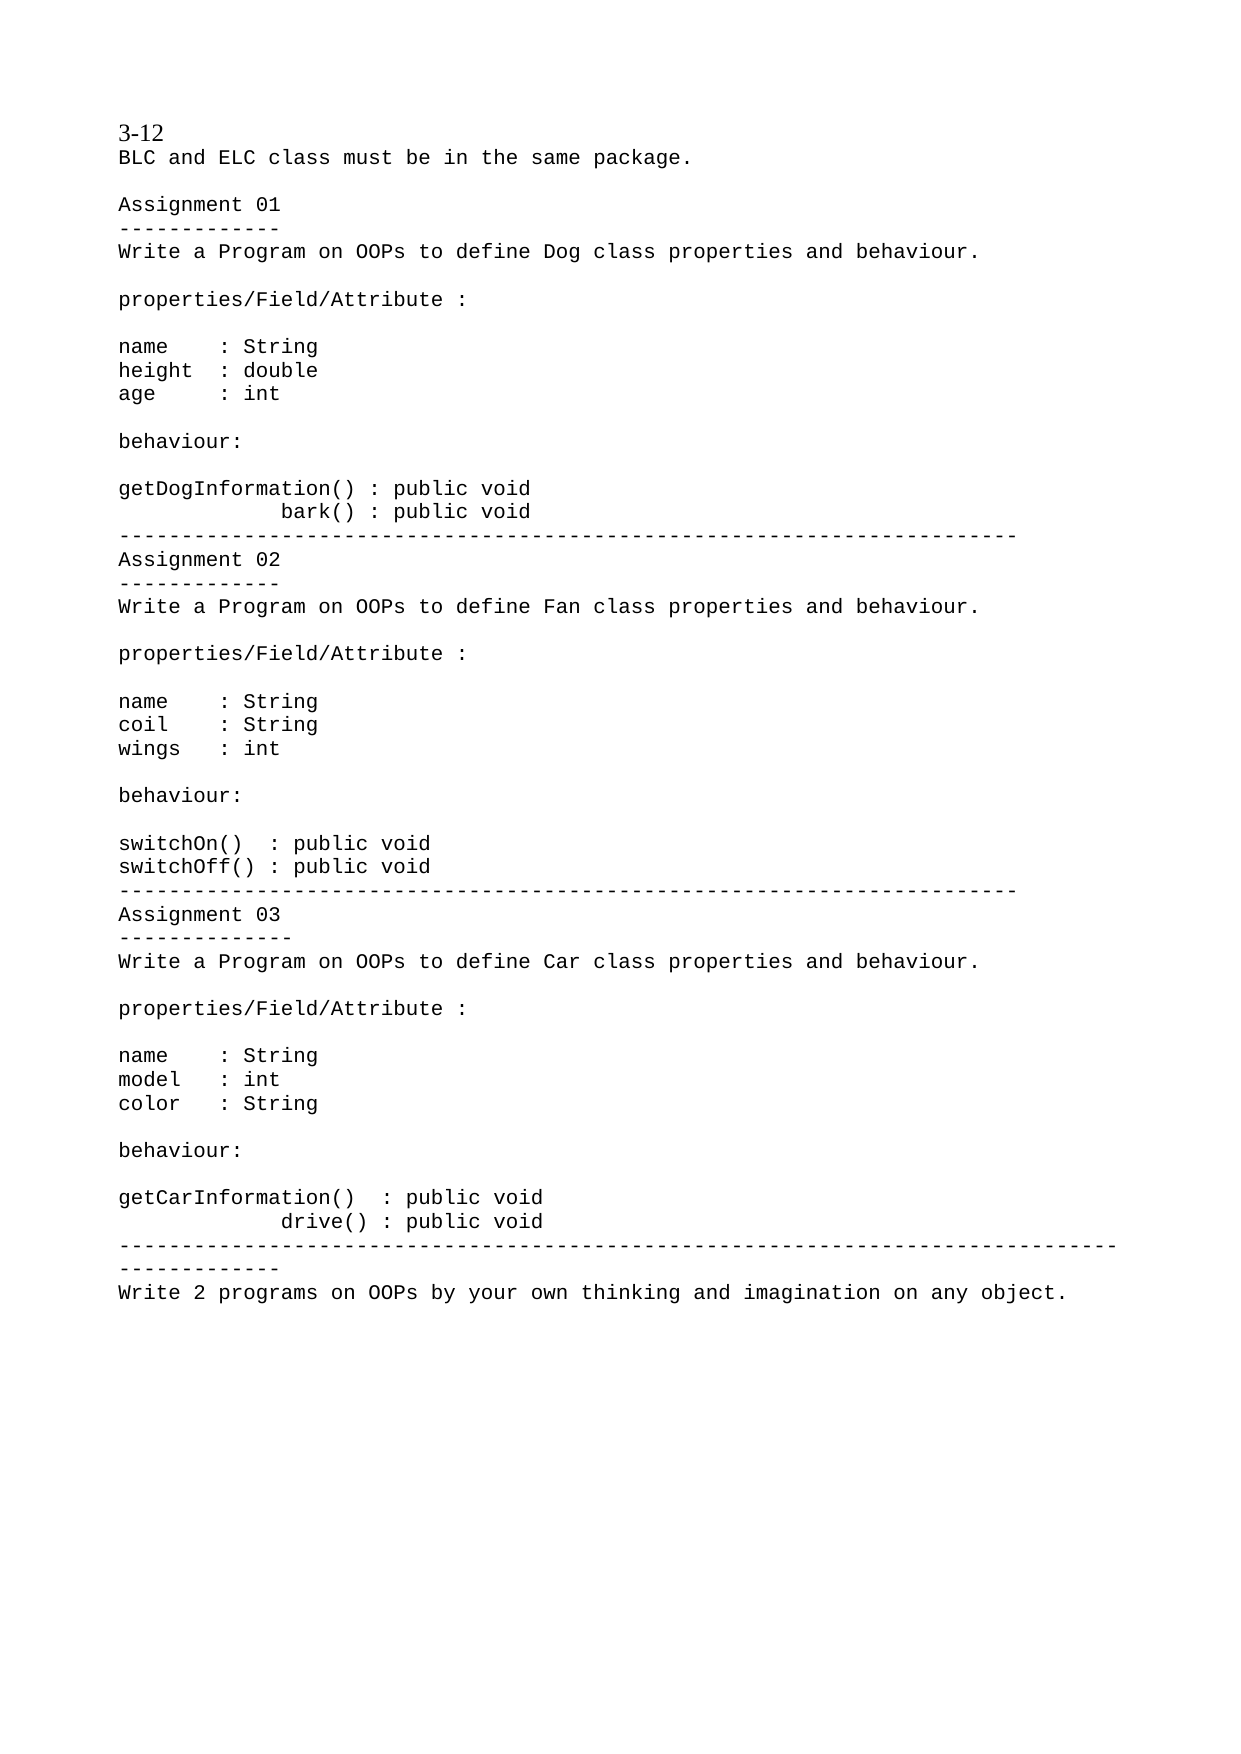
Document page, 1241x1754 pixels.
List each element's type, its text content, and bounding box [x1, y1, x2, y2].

text Write a Program on OOPs to define Fan class properties and behaviour. [118, 596, 1122, 620]
text 3-12 [118, 118, 1122, 147]
text properties/Field/Attribute : [118, 289, 1122, 312]
text getCarInformation() : public void [118, 1187, 1122, 1211]
text ------------- [118, 218, 1122, 241]
text behaviour: [118, 785, 1122, 809]
text BLC and ELC class must be in the same package. [118, 147, 1122, 171]
text -------------- [118, 927, 1122, 951]
text ------------------------------------------------------------------------ [118, 525, 1122, 549]
text Write 2 programs on OOPs by your own thinking and imagination on any object. [118, 1282, 1122, 1306]
text age : int [118, 383, 1122, 407]
text ------------------------------------------------------------------------ [118, 880, 1122, 903]
text Write a Program on OOPs to define Dog class properties and behaviour. [118, 241, 1122, 265]
text --------------------------------------------------------------------------------------------- [118, 1234, 1122, 1282]
text Assignment 03 [118, 903, 1122, 927]
text switchOn() : public void [118, 833, 1122, 856]
text Assignment 02 [118, 549, 1122, 572]
text behaviour: [118, 431, 1122, 454]
text coil : String [118, 714, 1122, 738]
text properties/Field/Attribute : [118, 643, 1122, 667]
text name : String [118, 691, 1122, 714]
text ------------- [118, 572, 1122, 596]
text color : String [118, 1093, 1122, 1116]
text properties/Field/Attribute : [118, 998, 1122, 1022]
text getDogInformation() : public void [118, 478, 1122, 502]
text name : String [118, 336, 1122, 360]
text bark() : public void [118, 502, 1122, 525]
text height : double [118, 360, 1122, 383]
text switchOff() : public void [118, 856, 1122, 880]
text drive() : public void [118, 1211, 1122, 1234]
text behaviour: [118, 1140, 1122, 1164]
text wings : int [118, 738, 1122, 762]
text Assignment 01 [118, 194, 1122, 218]
text name : String [118, 1045, 1122, 1069]
text Write a Program on OOPs to define Car class properties and behaviour. [118, 951, 1122, 974]
text model : int [118, 1069, 1122, 1093]
